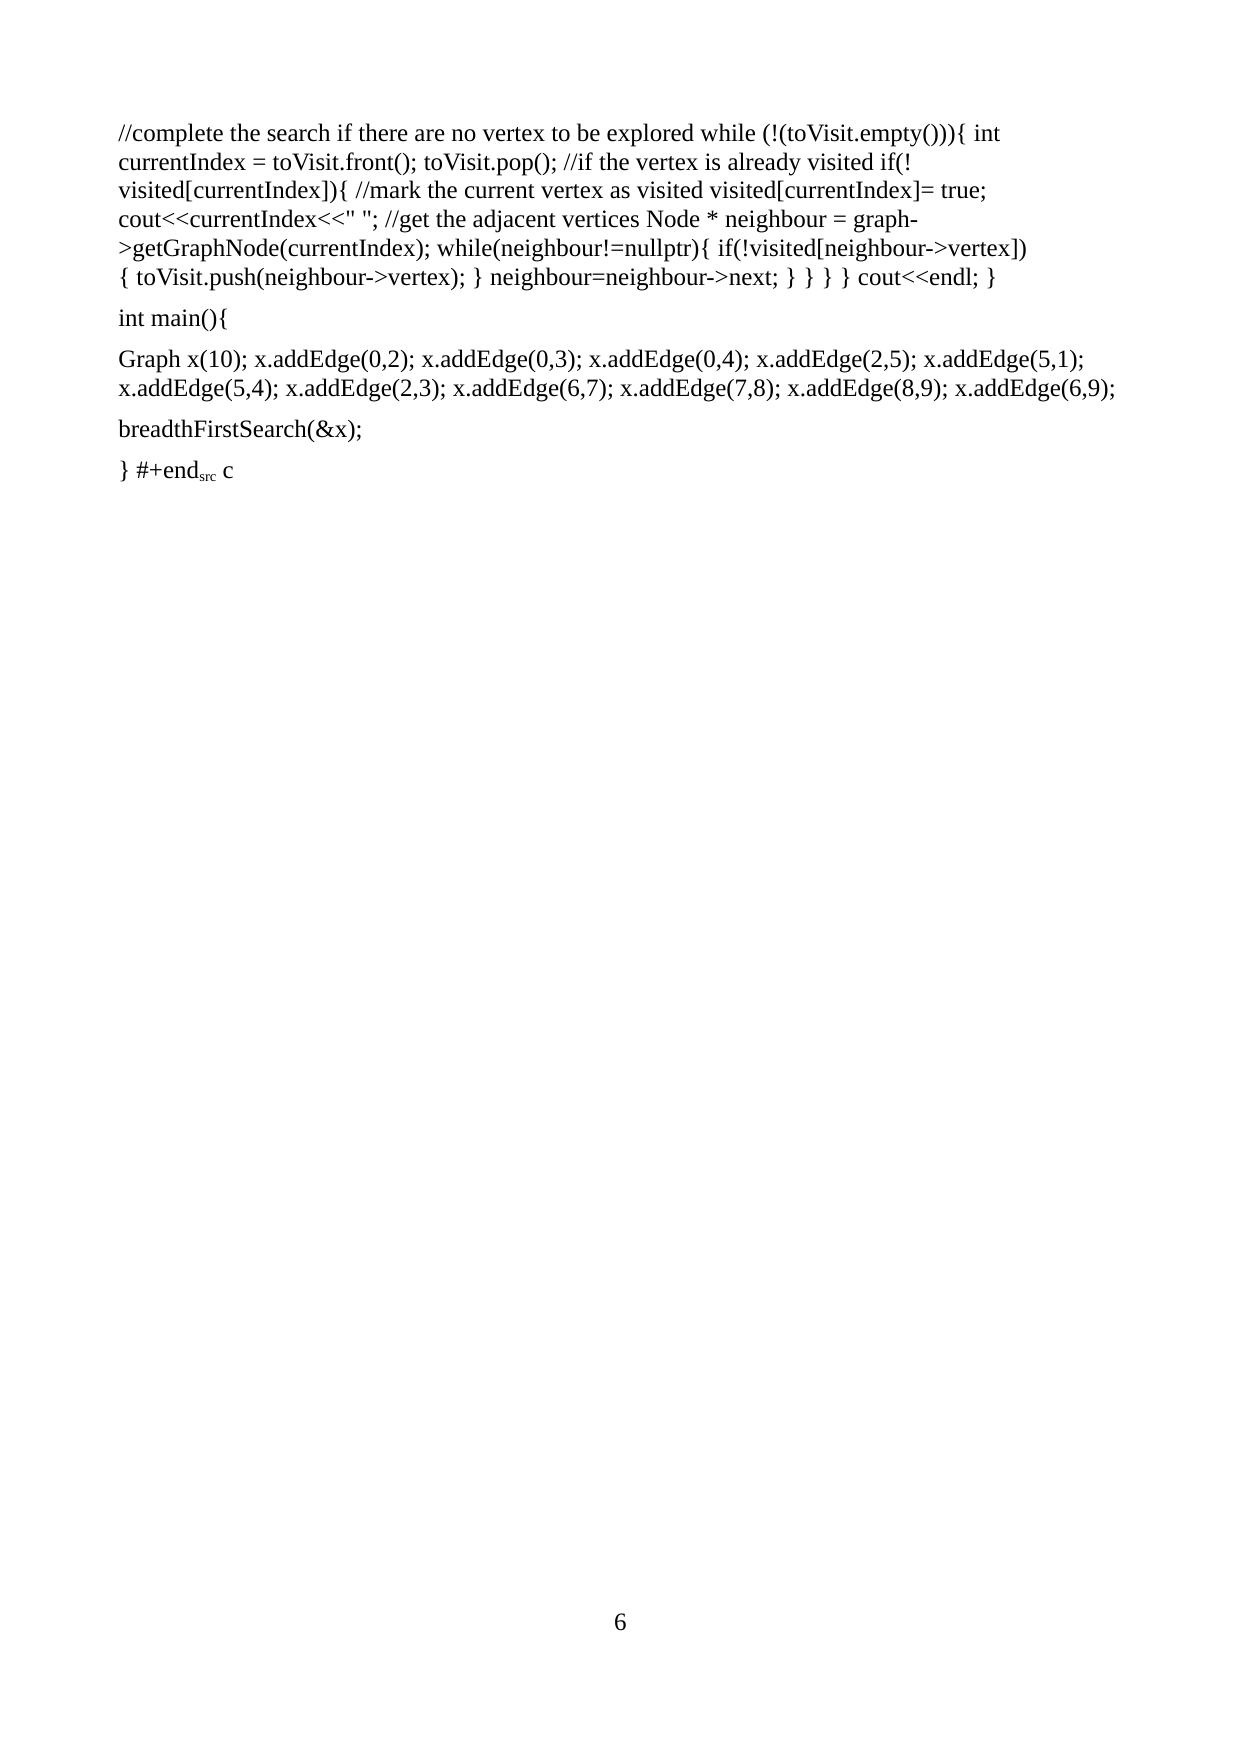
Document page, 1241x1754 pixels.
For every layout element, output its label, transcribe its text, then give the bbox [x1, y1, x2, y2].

text Graph x(10); x.addEdge(0,2); x.addEdge(0,3); x.addEdge(0,4); x.addEdge(2,5); x.addEdge(5,1); x.addEdge(5,4); x.addEdge(2,3); x.addEdge(6,7); x.addEdge(7,8); x.addEdge(8,9); x.addEdge(6,9); [118, 344, 1122, 402]
text int main(){ [118, 303, 1122, 332]
text } #+endsrc c [118, 456, 1122, 484]
text //complete the search if there are no vertex to be explored while (!(toVisit.empty())){ int currentIndex = toVisit.front(); toVisit.pop(); //if the vertex is already visited if(!visited[currentIndex]){ //mark the current vertex as visited visited[currentIndex]= true; cout<<currentIndex<<" "; //get the adjacent vertices Node * neighbour = graph->getGraphNode(currentIndex); while(neighbour!=nullptr){ if(!visited[neighbour->vertex]){ toVisit.push(neighbour->vertex); } neighbour=neighbour->next; } } } } cout<<endl; } [118, 118, 1122, 291]
text breadthFirstSearch(&x); [118, 414, 1122, 443]
